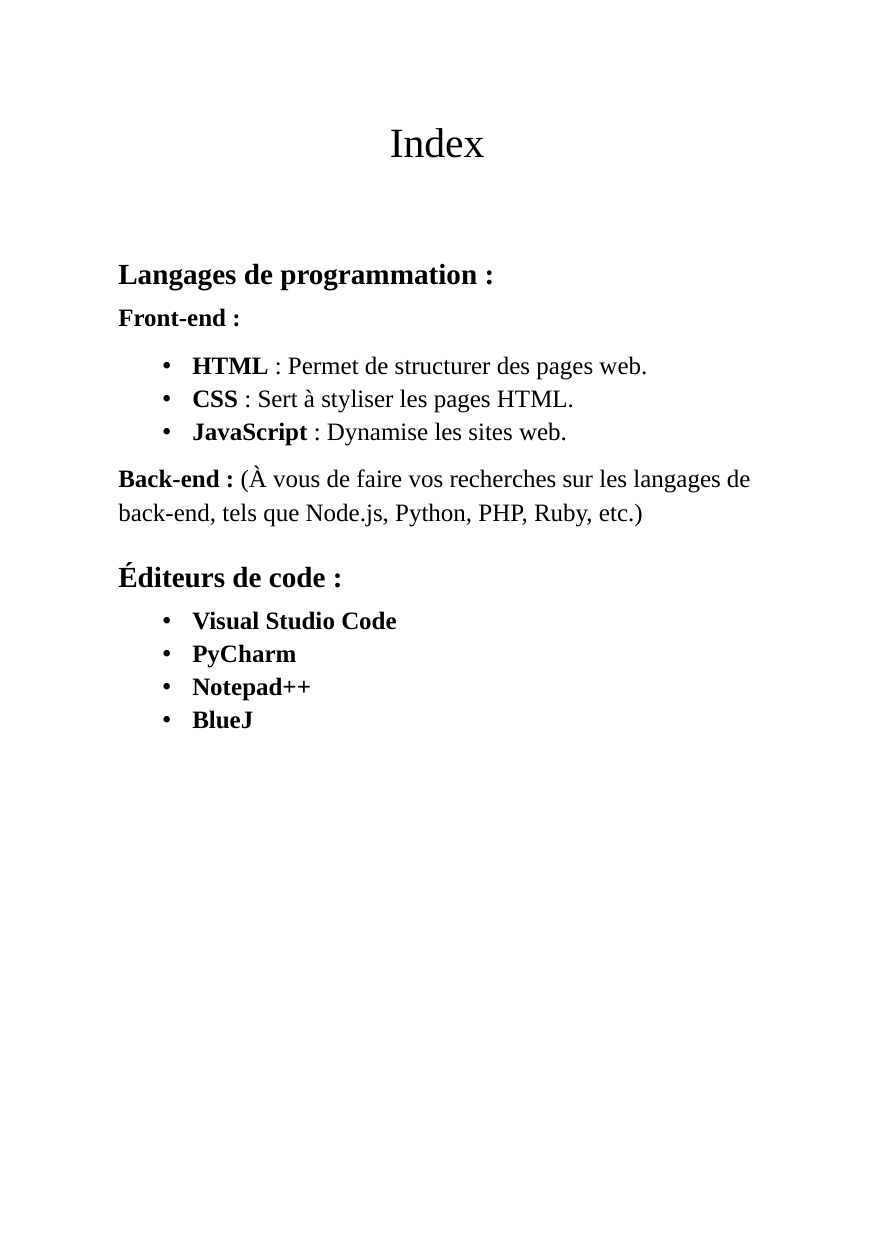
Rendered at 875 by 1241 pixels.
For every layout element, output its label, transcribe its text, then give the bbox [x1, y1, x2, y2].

list Notepad++ [162, 672, 756, 701]
text Index [118, 118, 756, 166]
list JavaScript : Dynamise les sites web. [162, 417, 756, 446]
list CSS : Sert à styliser les pages HTML. [162, 384, 756, 413]
list BlueJ [162, 705, 756, 734]
text Front-end : [118, 303, 756, 332]
text Back-end : (À vous de faire vos recherches sur les langages de back-end, tels que Node.js, Python, PHP, Ruby, etc.) [118, 464, 756, 526]
subtitle Langages de programmation : [118, 257, 756, 291]
list Visual Studio Code [162, 606, 756, 634]
list PyCharm [162, 639, 756, 668]
list HTML : Permet de structurer des pages web. [162, 351, 756, 380]
subtitle Éditeurs de code : [118, 560, 756, 593]
